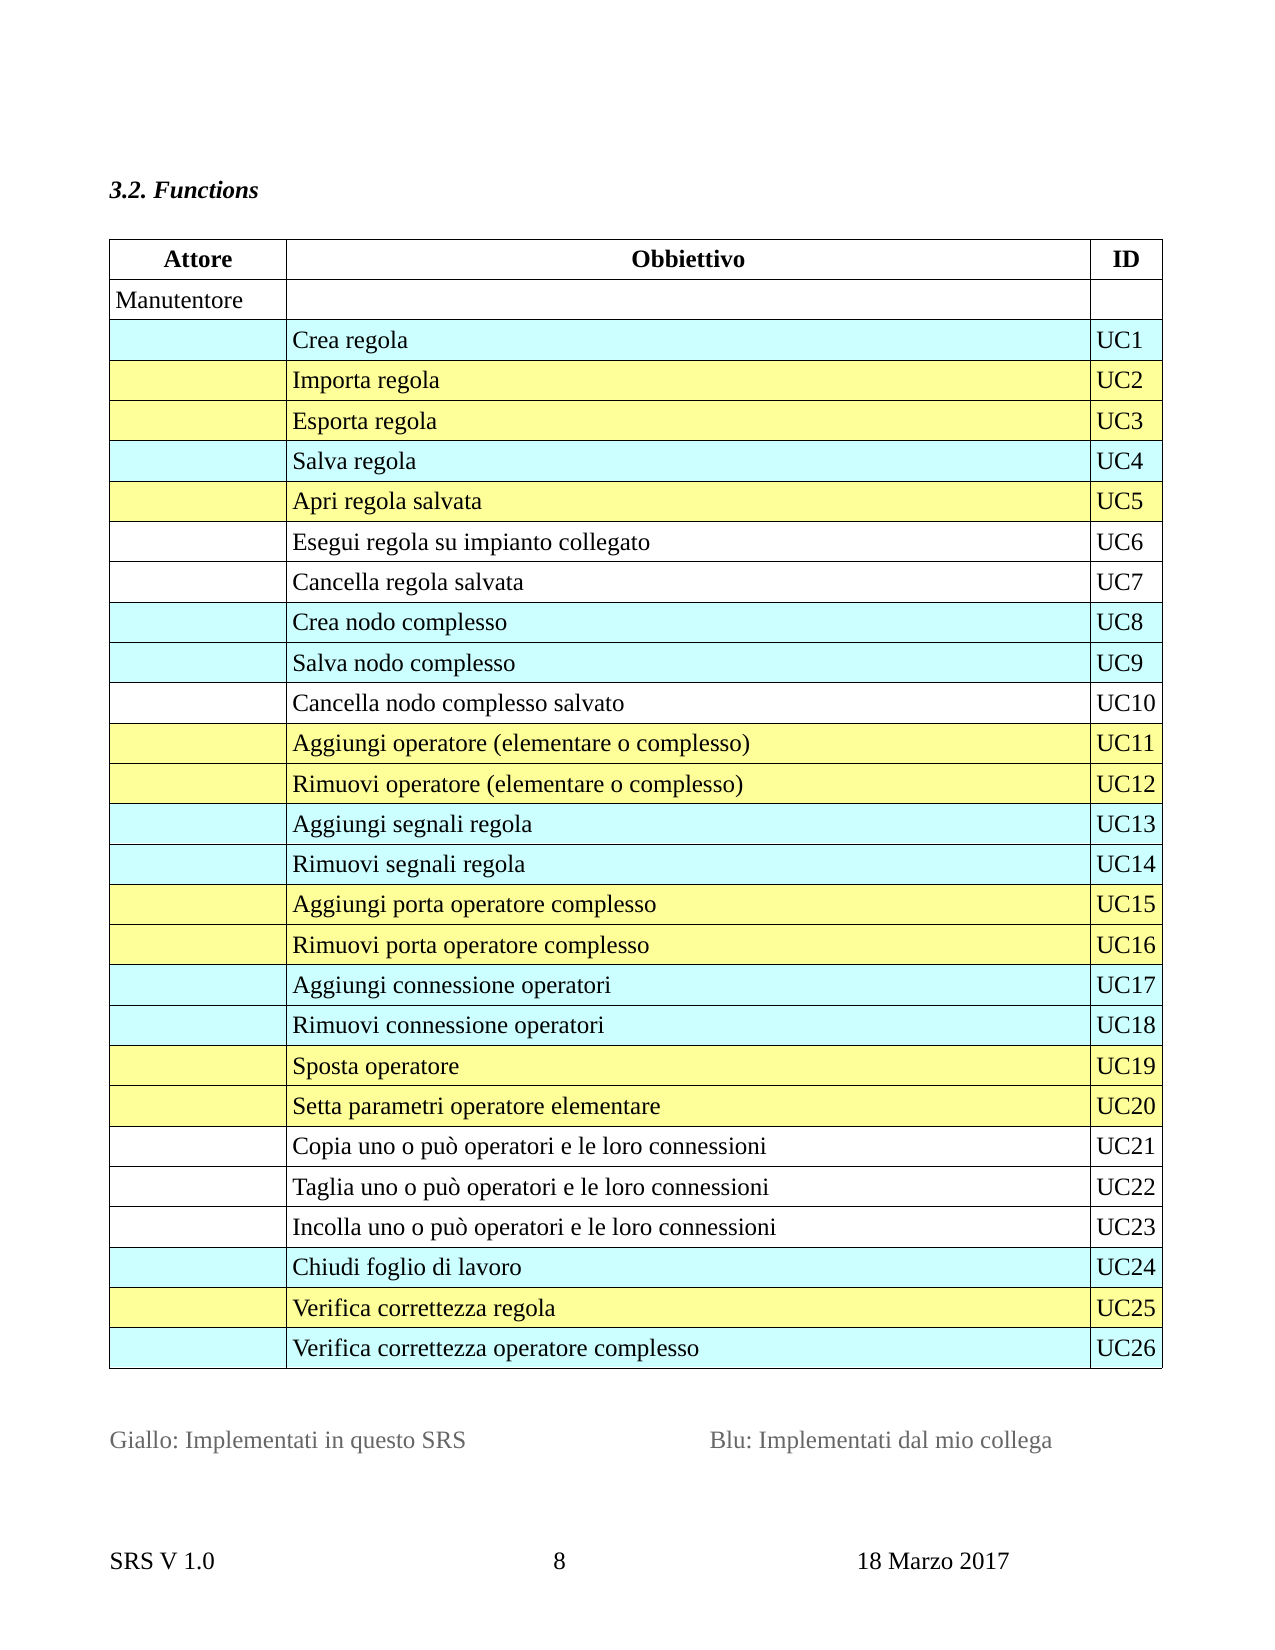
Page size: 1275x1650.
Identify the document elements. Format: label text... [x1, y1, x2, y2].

table_cell [110, 724, 286, 763]
table_cell UC4 [1091, 441, 1162, 481]
table_cell [110, 1046, 286, 1085]
table_cell [110, 643, 286, 682]
table_cell Rimuovi segnali regola [287, 845, 1090, 884]
table_cell [110, 361, 286, 400]
table_cell Verifica correttezza operatore complesso [287, 1328, 1090, 1367]
table_cell Incolla uno o può operatori e le loro connessioni [287, 1207, 1090, 1247]
table_cell [110, 965, 286, 1005]
table_cell UC19 [1091, 1046, 1162, 1085]
table_cell Esegui regola su impianto collegato [287, 522, 1090, 561]
table_cell Rimuovi operatore (elementare o complesso) [287, 764, 1090, 803]
table_cell [110, 764, 286, 803]
table_cell UC16 [1091, 925, 1162, 964]
table_cell Setta parametri operatore elementare [287, 1086, 1090, 1126]
table_cell [110, 1328, 286, 1367]
table_cell [110, 401, 286, 440]
table_header Obbiettivo [287, 240, 1090, 279]
table_cell UC9 [1091, 643, 1162, 682]
table_cell [110, 1006, 286, 1045]
table_cell [110, 1207, 286, 1247]
table_cell [110, 1167, 286, 1206]
table_cell UC8 [1091, 603, 1162, 642]
table_cell UC11 [1091, 724, 1162, 763]
table_cell Cancella nodo complesso salvato [287, 683, 1090, 722]
table_cell UC15 [1091, 885, 1162, 924]
table_cell Sposta operatore [287, 1046, 1090, 1085]
table_cell [110, 1086, 286, 1126]
table_cell Copia uno o può operatori e le loro connessioni [287, 1127, 1090, 1166]
table_cell Importa regola [287, 361, 1090, 400]
table_cell Rimuovi connessione operatori [287, 1006, 1090, 1045]
table_cell Aggiungi operatore (elementare o complesso) [287, 724, 1090, 763]
table_cell UC6 [1091, 522, 1162, 561]
table_cell [110, 1248, 286, 1287]
subtitle 3.2. Functions [109, 175, 1162, 204]
table_cell Salva nodo complesso [287, 643, 1090, 682]
table_cell [110, 885, 286, 924]
table_cell Manutentore [110, 280, 286, 319]
table_cell [110, 562, 286, 602]
table_cell UC23 [1091, 1207, 1162, 1247]
table_cell UC1 [1091, 320, 1162, 360]
table_cell [110, 925, 286, 964]
table_cell Apri regola salvata [287, 482, 1090, 521]
table_cell Aggiungi porta operatore complesso [287, 885, 1090, 924]
table_cell [110, 1288, 286, 1327]
text Giallo: Implementati in questo SRS Blu: Implementati dal mio collega [109, 1425, 1162, 1454]
table_cell [110, 482, 286, 521]
table_cell Crea nodo complesso [287, 603, 1090, 642]
table_cell UC26 [1091, 1328, 1162, 1367]
table_cell UC2 [1091, 361, 1162, 400]
table_cell [110, 522, 286, 561]
table_cell UC7 [1091, 562, 1162, 602]
table_cell Salva regola [287, 441, 1090, 481]
table_cell Chiudi foglio di lavoro [287, 1248, 1090, 1287]
table_cell Crea regola [287, 320, 1090, 360]
table_cell UC24 [1091, 1248, 1162, 1287]
table_cell [110, 845, 286, 884]
table_cell Taglia uno o può operatori e le loro connessioni [287, 1167, 1090, 1206]
table_cell UC3 [1091, 401, 1162, 440]
table_header ID [1091, 240, 1162, 279]
table_cell UC25 [1091, 1288, 1162, 1327]
table_cell [287, 280, 1090, 319]
table_cell Cancella regola salvata [287, 562, 1090, 602]
table_cell UC20 [1091, 1086, 1162, 1126]
table_cell UC12 [1091, 764, 1162, 803]
table_cell UC21 [1091, 1127, 1162, 1166]
table_cell [110, 441, 286, 481]
table_cell UC10 [1091, 683, 1162, 722]
table_cell UC17 [1091, 965, 1162, 1005]
table_cell [1091, 280, 1162, 319]
table_cell UC5 [1091, 482, 1162, 521]
table_cell [110, 1127, 286, 1166]
table_cell UC22 [1091, 1167, 1162, 1206]
table_cell UC14 [1091, 845, 1162, 884]
table_cell UC18 [1091, 1006, 1162, 1045]
table_cell Rimuovi porta operatore complesso [287, 925, 1090, 964]
table_header Attore [110, 240, 286, 279]
table_cell [110, 683, 286, 722]
table_cell Esporta regola [287, 401, 1090, 440]
table_cell Aggiungi connessione operatori [287, 965, 1090, 1005]
table_cell UC13 [1091, 804, 1162, 843]
table_cell Aggiungi segnali regola [287, 804, 1090, 843]
table_cell Verifica correttezza regola [287, 1288, 1090, 1327]
table_cell [110, 804, 286, 843]
table_cell [110, 320, 286, 360]
table_cell [110, 603, 286, 642]
